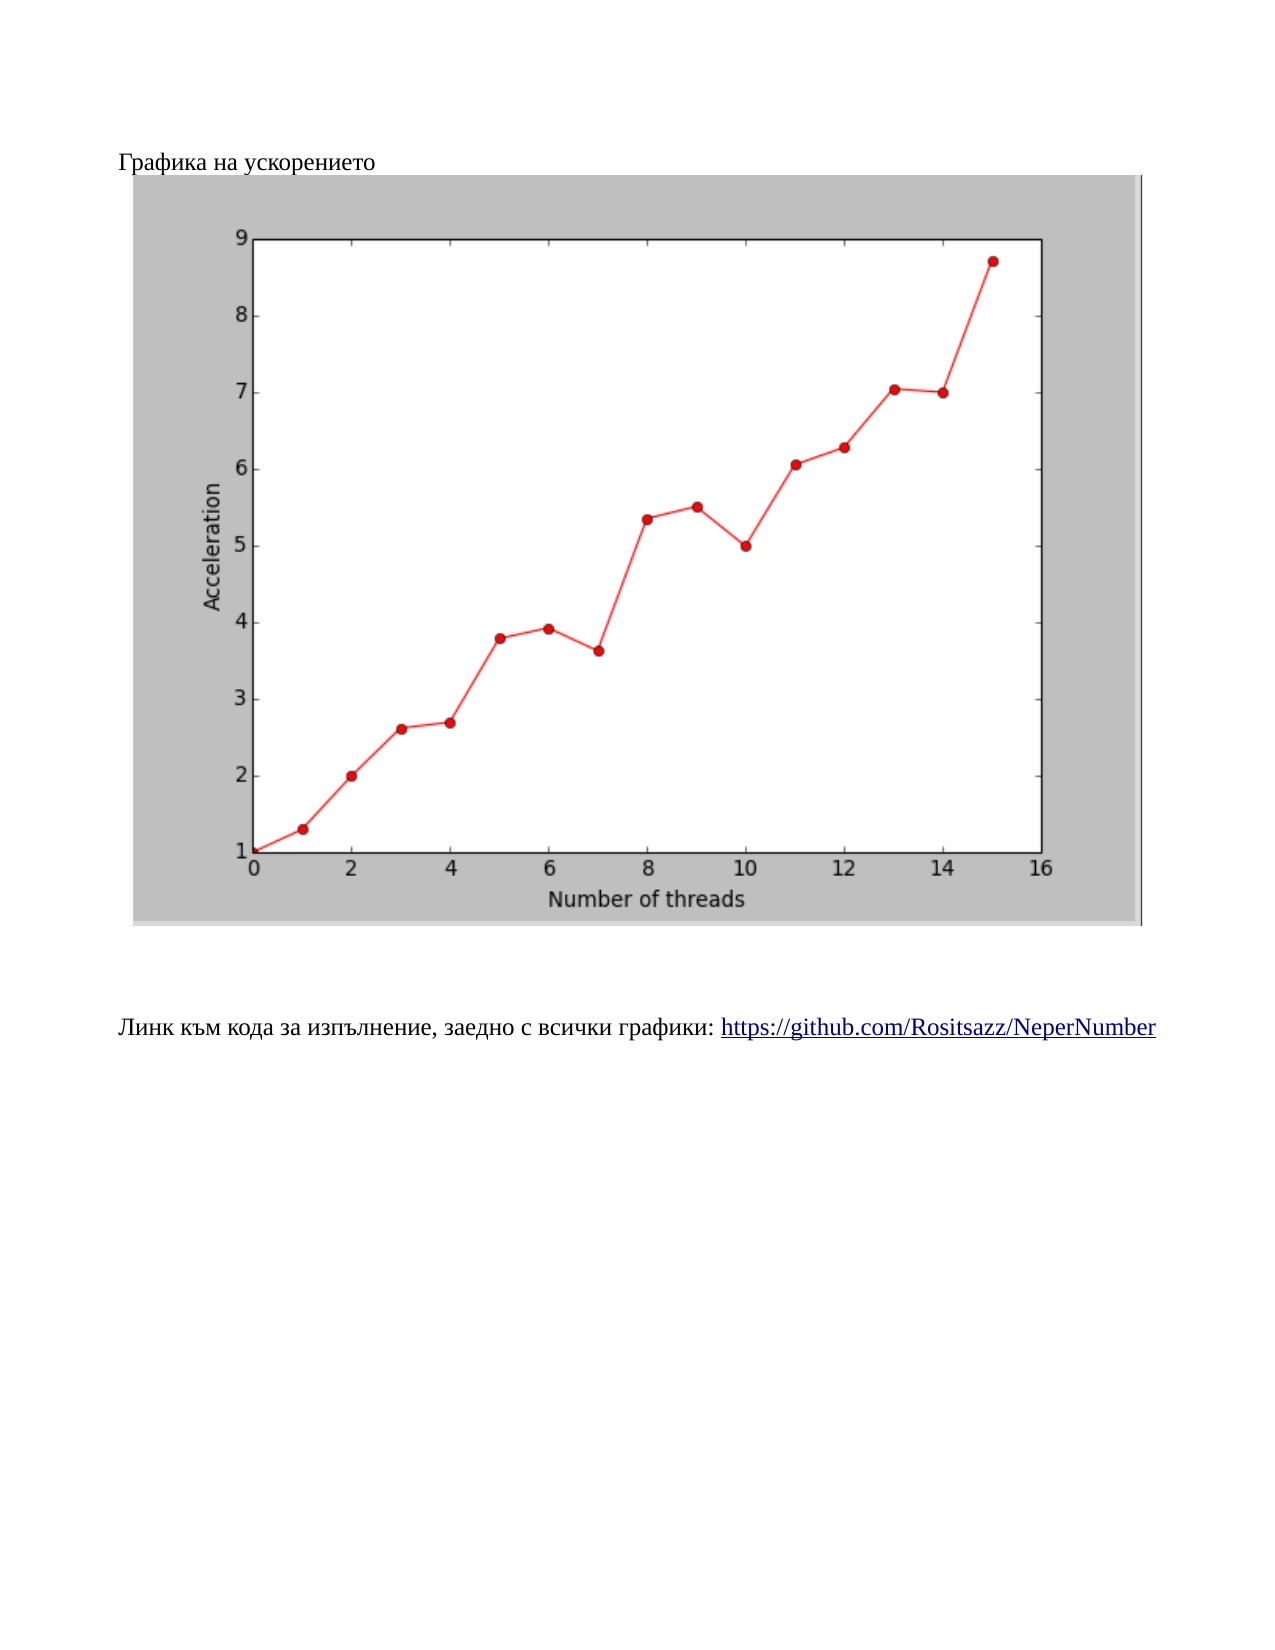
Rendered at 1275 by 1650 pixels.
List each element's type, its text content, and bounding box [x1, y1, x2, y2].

text Графика на ускорението [118, 147, 1157, 176]
text Линк към кода за изпълнение, заедно с всички графики: https://github.com/Rositsazz/NeperNumber [118, 1012, 1157, 1041]
picture [132, 175, 1143, 926]
